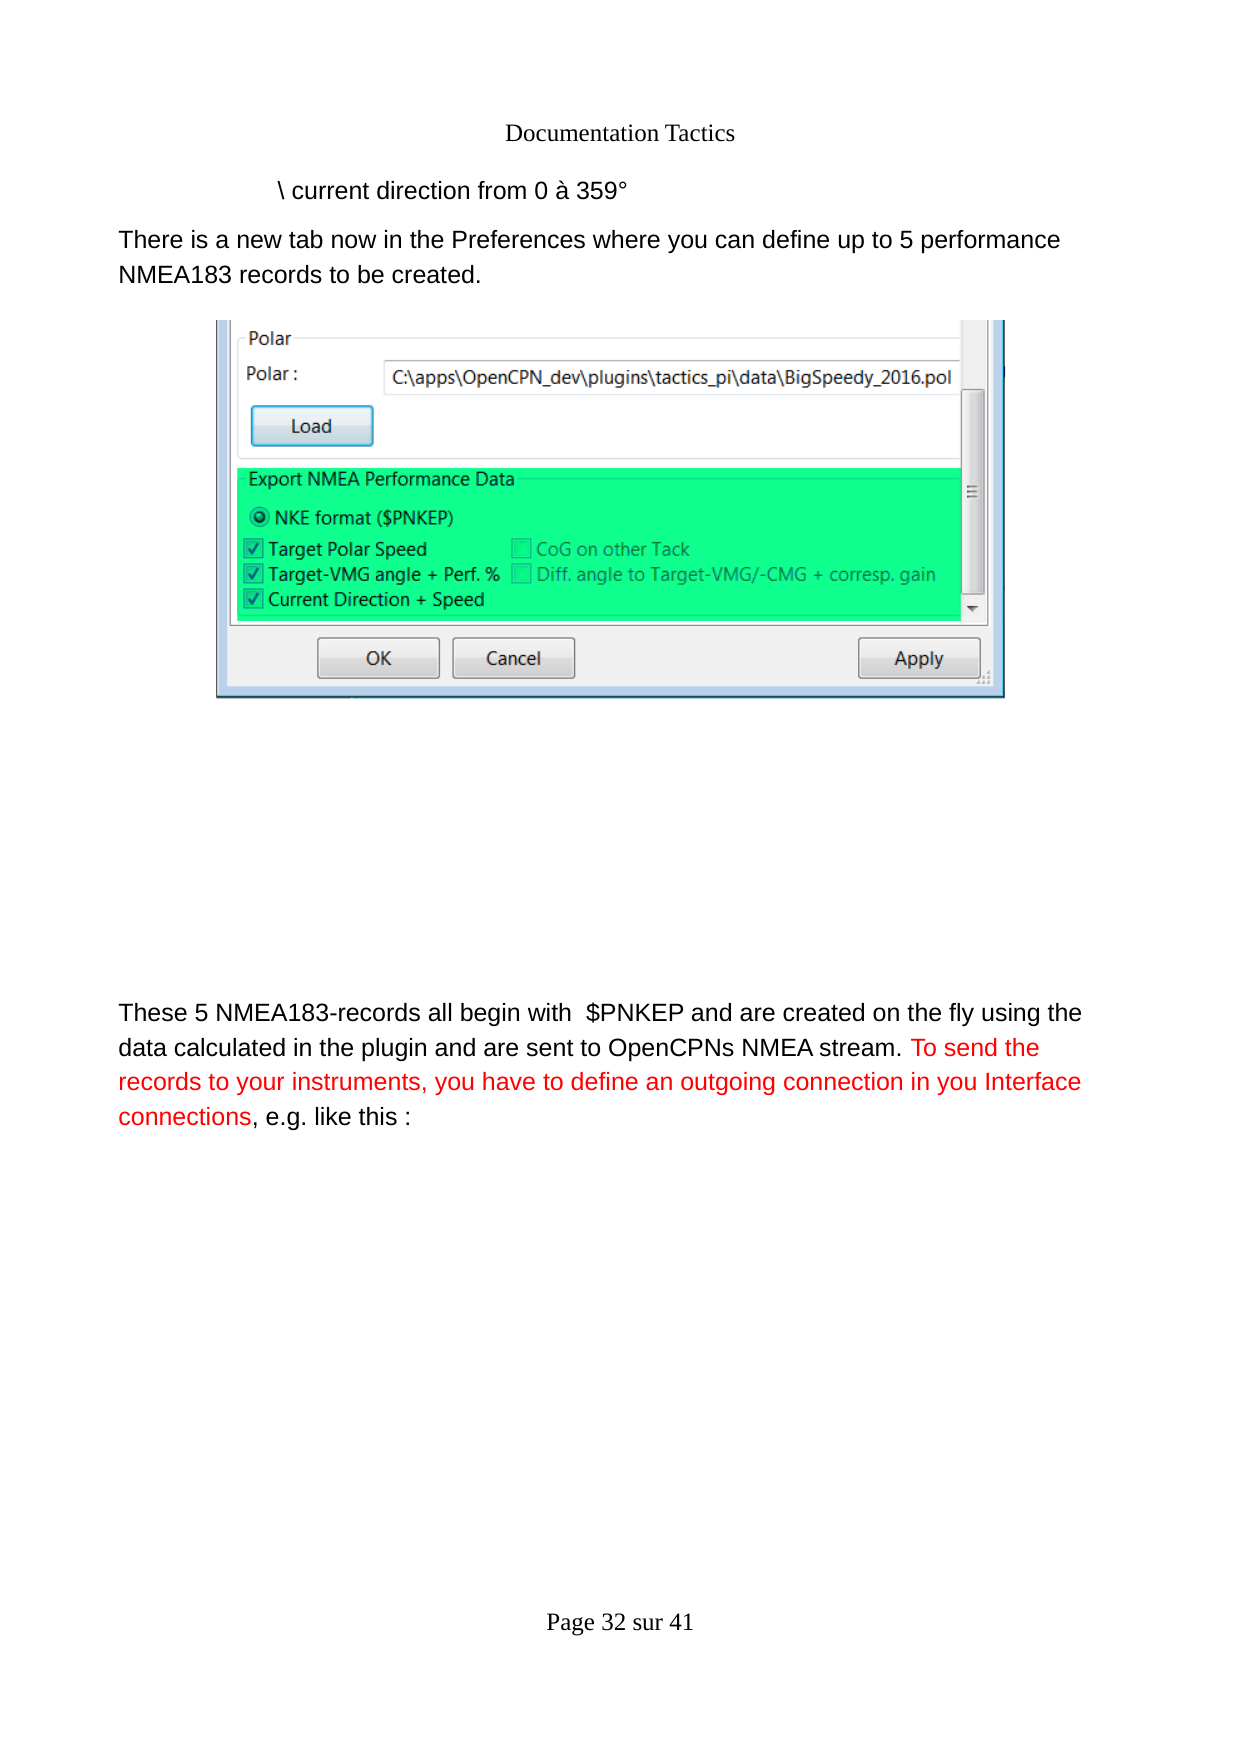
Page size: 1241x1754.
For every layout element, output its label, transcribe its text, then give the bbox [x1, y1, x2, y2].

text There is a new tab now in the Preferences where you can define up to 5 performance NMEA183 records to be created. [118, 225, 1122, 289]
text These 5 NMEA183-records all begin with $PNKEP and are created on the fly using the data calculated in the plugin and are sent to OpenCPNs NMEA stream. To send the records to your instruments, you have to define an outgoing connection in you Interface connections, e.g. like this : [118, 998, 1122, 1131]
text \ current direction from 0 à 359° [118, 176, 1122, 205]
picture [216, 320, 1006, 699]
